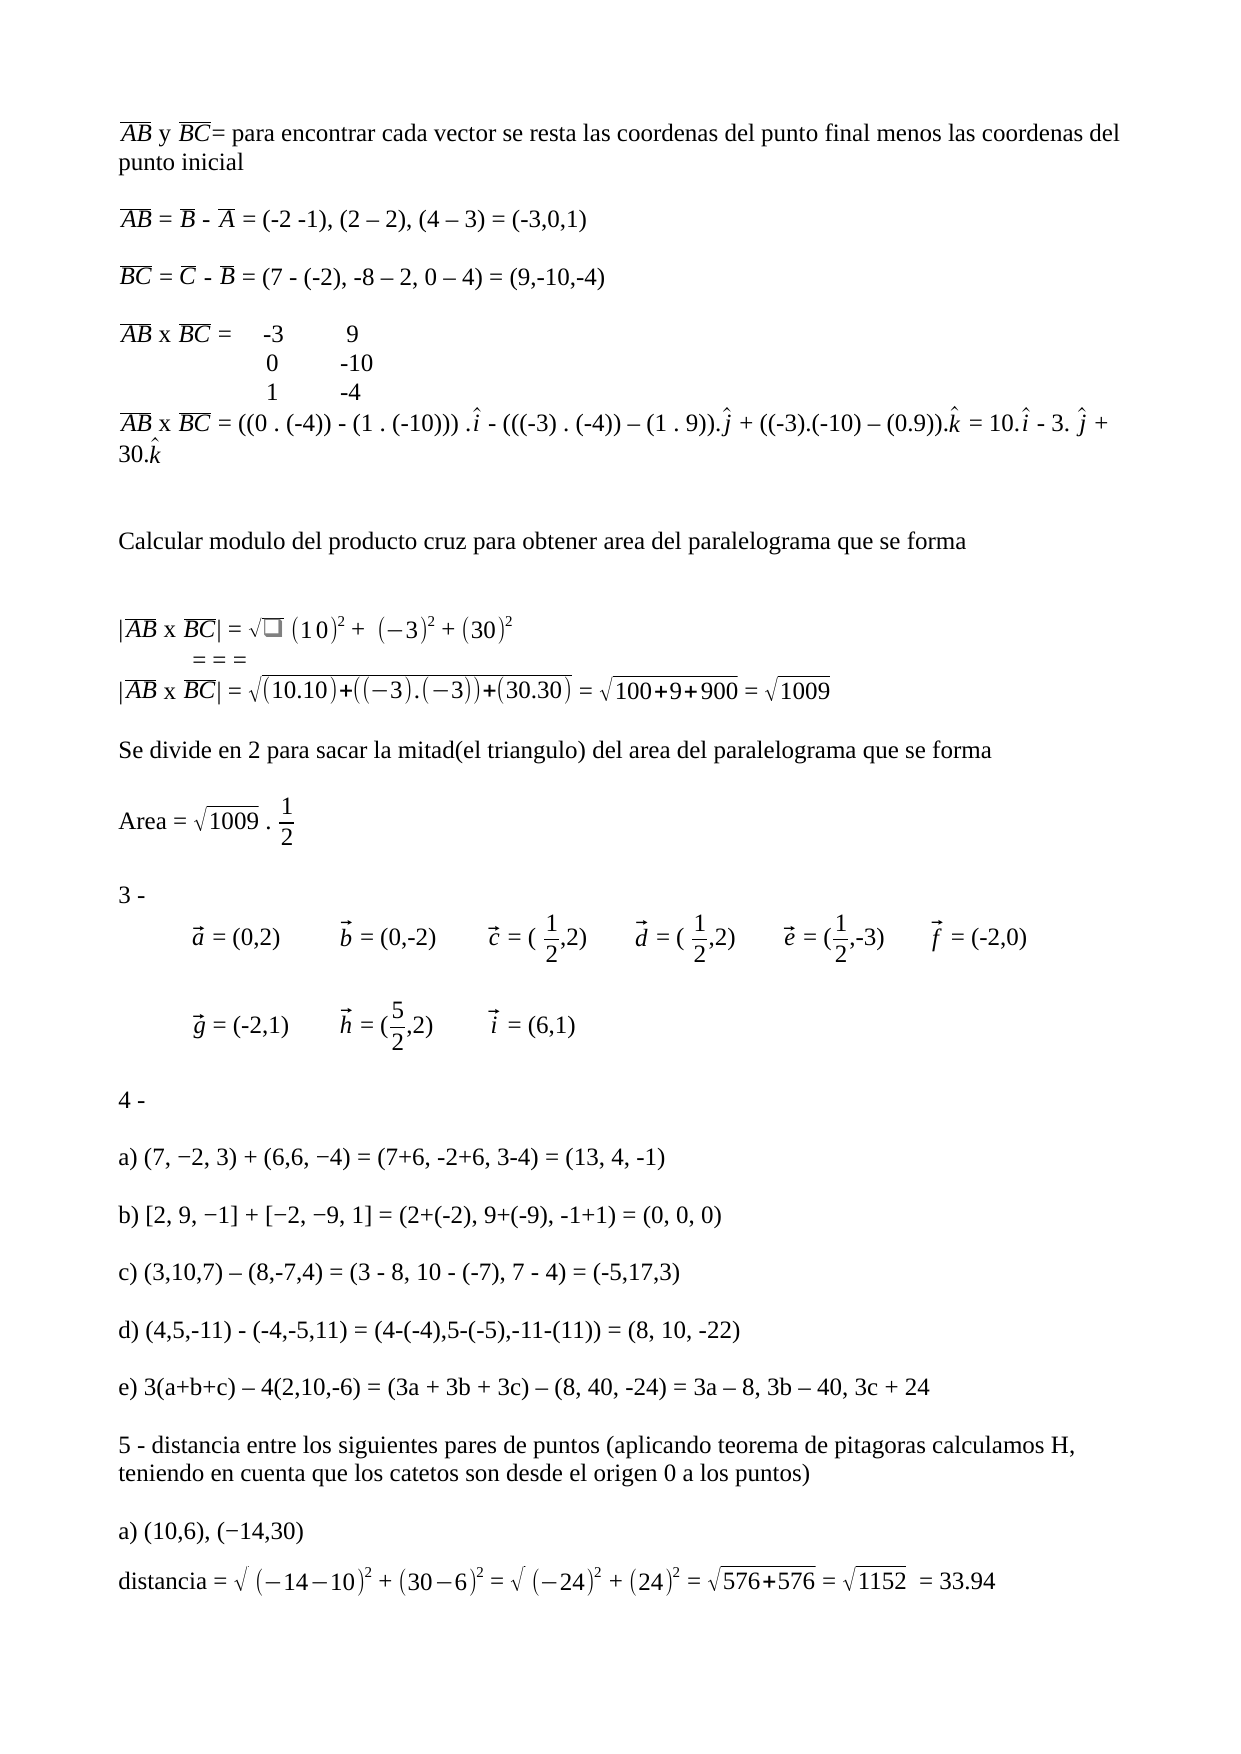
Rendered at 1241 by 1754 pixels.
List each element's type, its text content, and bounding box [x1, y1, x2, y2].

text d) (4,5,-11) - (-4,-5,11) = (4-(-4),5-(-5),-11-(11)) = (8, 10, -22) [118, 1315, 1122, 1343]
text a) (10,6), (−14,30) [118, 1516, 1122, 1545]
text x = ((0 . (-4)) - (1 . (-10))) . - (((-3) . (-4)) – (1 . 9)). + ((-3).(-10) – (0.9)). = 10. - 3. + 30. [118, 406, 1122, 468]
text = - = (7 - (-2), -8 – 2, 0 – 4) = (9,-10,-4) [118, 262, 1122, 291]
text 0 -10 [118, 348, 1122, 377]
text b) [2, 9, −1] + [−2, −9, 1] = (2+(-2), 9+(-9), -1+1) = (0, 0, 0) [118, 1200, 1122, 1228]
text e) 3(a+b+c) – 4(2,10,-6) = (3a + 3b + 3c) – (8, 40, -24) = 3a – 8, 3b – 40, 3c + 24 [118, 1372, 1122, 1401]
text c) (3,10,7) – (8,-7,4) = (3 - 8, 10 - (-7), 7 - 4) = (-5,17,3) [118, 1257, 1122, 1286]
text = (-2,1) = (,2) = (6,1) [118, 997, 1122, 1056]
text y = para encontrar cada vector se resta las coordenas del punto final menos las coordenas del punto inicial [118, 118, 1122, 176]
text = (0,2) = (0,-2) = ( ,2) = ( ,2) = (,-3) = (-2,0) [118, 909, 1122, 968]
text 3 - [118, 880, 1122, 909]
text | x | = + + [118, 612, 1122, 645]
text | x | = = = [118, 674, 1122, 706]
text x = -3 9 [118, 319, 1122, 348]
text 4 - [118, 1085, 1122, 1113]
text Calcular modulo del producto cruz para obtener area del paralelograma que se forma [118, 526, 1122, 554]
text = = = [118, 645, 1122, 674]
text Area = . [118, 792, 1122, 852]
text a) (7, −2, 3) + (6,6, −4) = (7+6, -2+6, 3-4) = (13, 4, -1) [118, 1142, 1122, 1171]
text 5 - distancia entre los siguientes pares de puntos (aplicando teorema de pitagoras calculamos H, teniendo en cuenta que los catetos son desde el origen 0 a los puntos) [118, 1430, 1122, 1487]
text Se divide en 2 para sacar la mitad(el triangulo) del area del paralelograma que se forma [118, 735, 1122, 764]
text distancia = + = + = = = 33.94 [118, 1563, 1122, 1597]
text = - = (-2 -1), (2 – 2), (4 – 3) = (-3,0,1) [118, 204, 1122, 233]
text 1 -4 [118, 377, 1122, 406]
